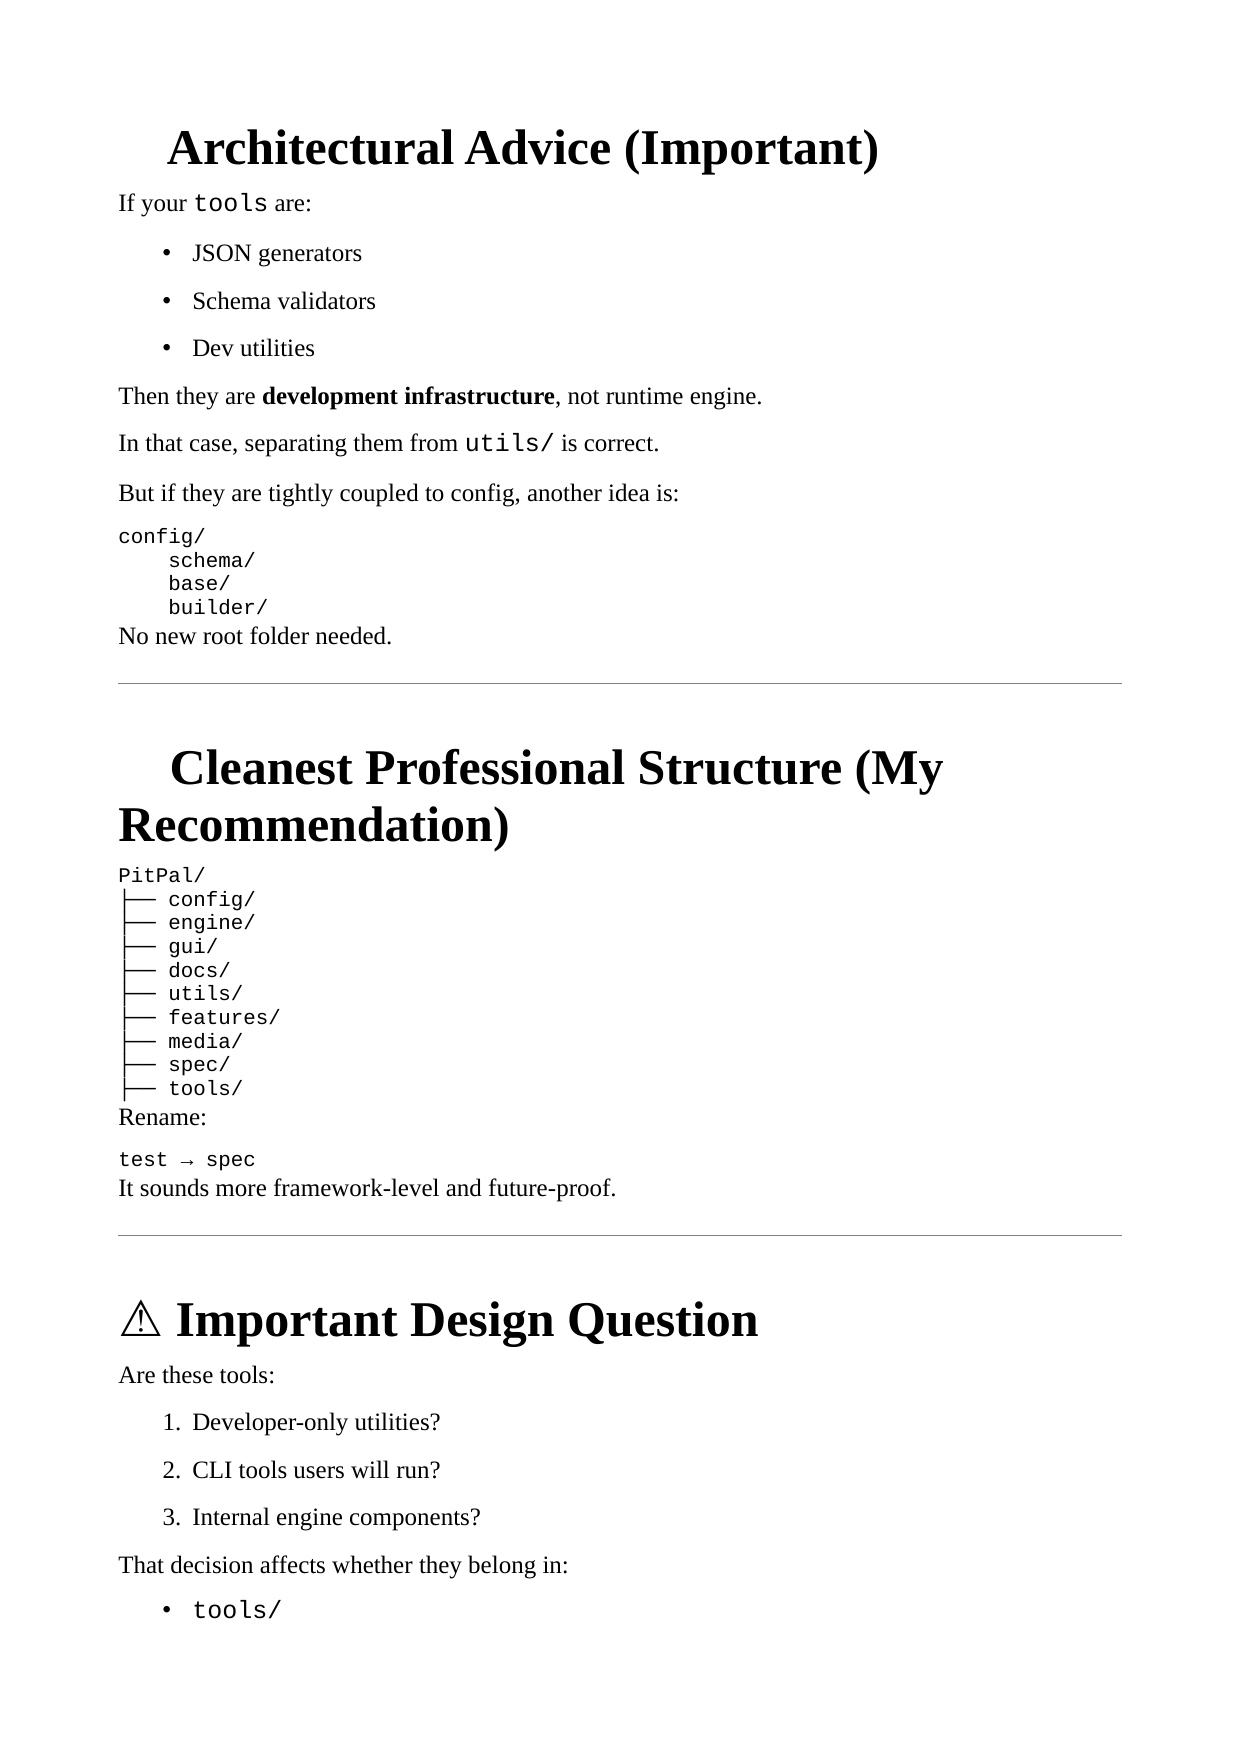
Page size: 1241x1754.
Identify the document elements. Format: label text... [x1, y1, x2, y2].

text That decision affects whether they belong in: [118, 1550, 1122, 1579]
text base/ [118, 573, 1122, 597]
text ├── docs/ [125, 960, 1122, 983]
list tools/ [162, 1598, 1122, 1626]
list Developer-only utilities? [162, 1407, 1122, 1436]
list Internal engine components? [162, 1502, 1122, 1531]
text ├── config/ [125, 889, 1122, 912]
text builder/ [118, 597, 1122, 621]
text ├── spec/ [118, 1054, 1122, 1078]
text ├── utils/ [118, 983, 1122, 1007]
text test → spec [118, 1149, 1122, 1173]
list Schema validators [162, 286, 1122, 314]
text ├── engine/ [118, 912, 1122, 936]
text ├── gui/ [118, 936, 1122, 960]
text Rename: [118, 1102, 1122, 1130]
text config/ [118, 526, 1122, 550]
text If your tools are: [118, 188, 1122, 219]
text No new root folder needed. [118, 621, 1122, 649]
text ├── media/ [125, 1031, 1122, 1054]
list CLI tools users will run? [162, 1455, 1122, 1484]
text Are these tools: [118, 1360, 1122, 1388]
text ├── features/ [118, 1007, 1122, 1031]
text It sounds more framework-level and future-proof. [118, 1173, 1122, 1202]
text But if they are tightly coupled to config, another idea is: [118, 478, 1122, 507]
text schema/ [118, 550, 1122, 573]
text PitPal/ [118, 865, 1122, 889]
subtitle 🧠 Architectural Advice (Important) [118, 118, 1122, 176]
text In that case, separating them from utils/ is correct. [118, 428, 1122, 459]
subtitle ⚠ Important Design Question [118, 1290, 1122, 1347]
subtitle 🔥 Cleanest Professional Structure (My Recommendation) [118, 738, 1122, 853]
list Dev utilities [162, 333, 1122, 362]
text Then they are development infrastructure, not runtime engine. [118, 381, 1122, 410]
text ├── tools/ [118, 1078, 1122, 1102]
list JSON generators [162, 238, 1122, 267]
